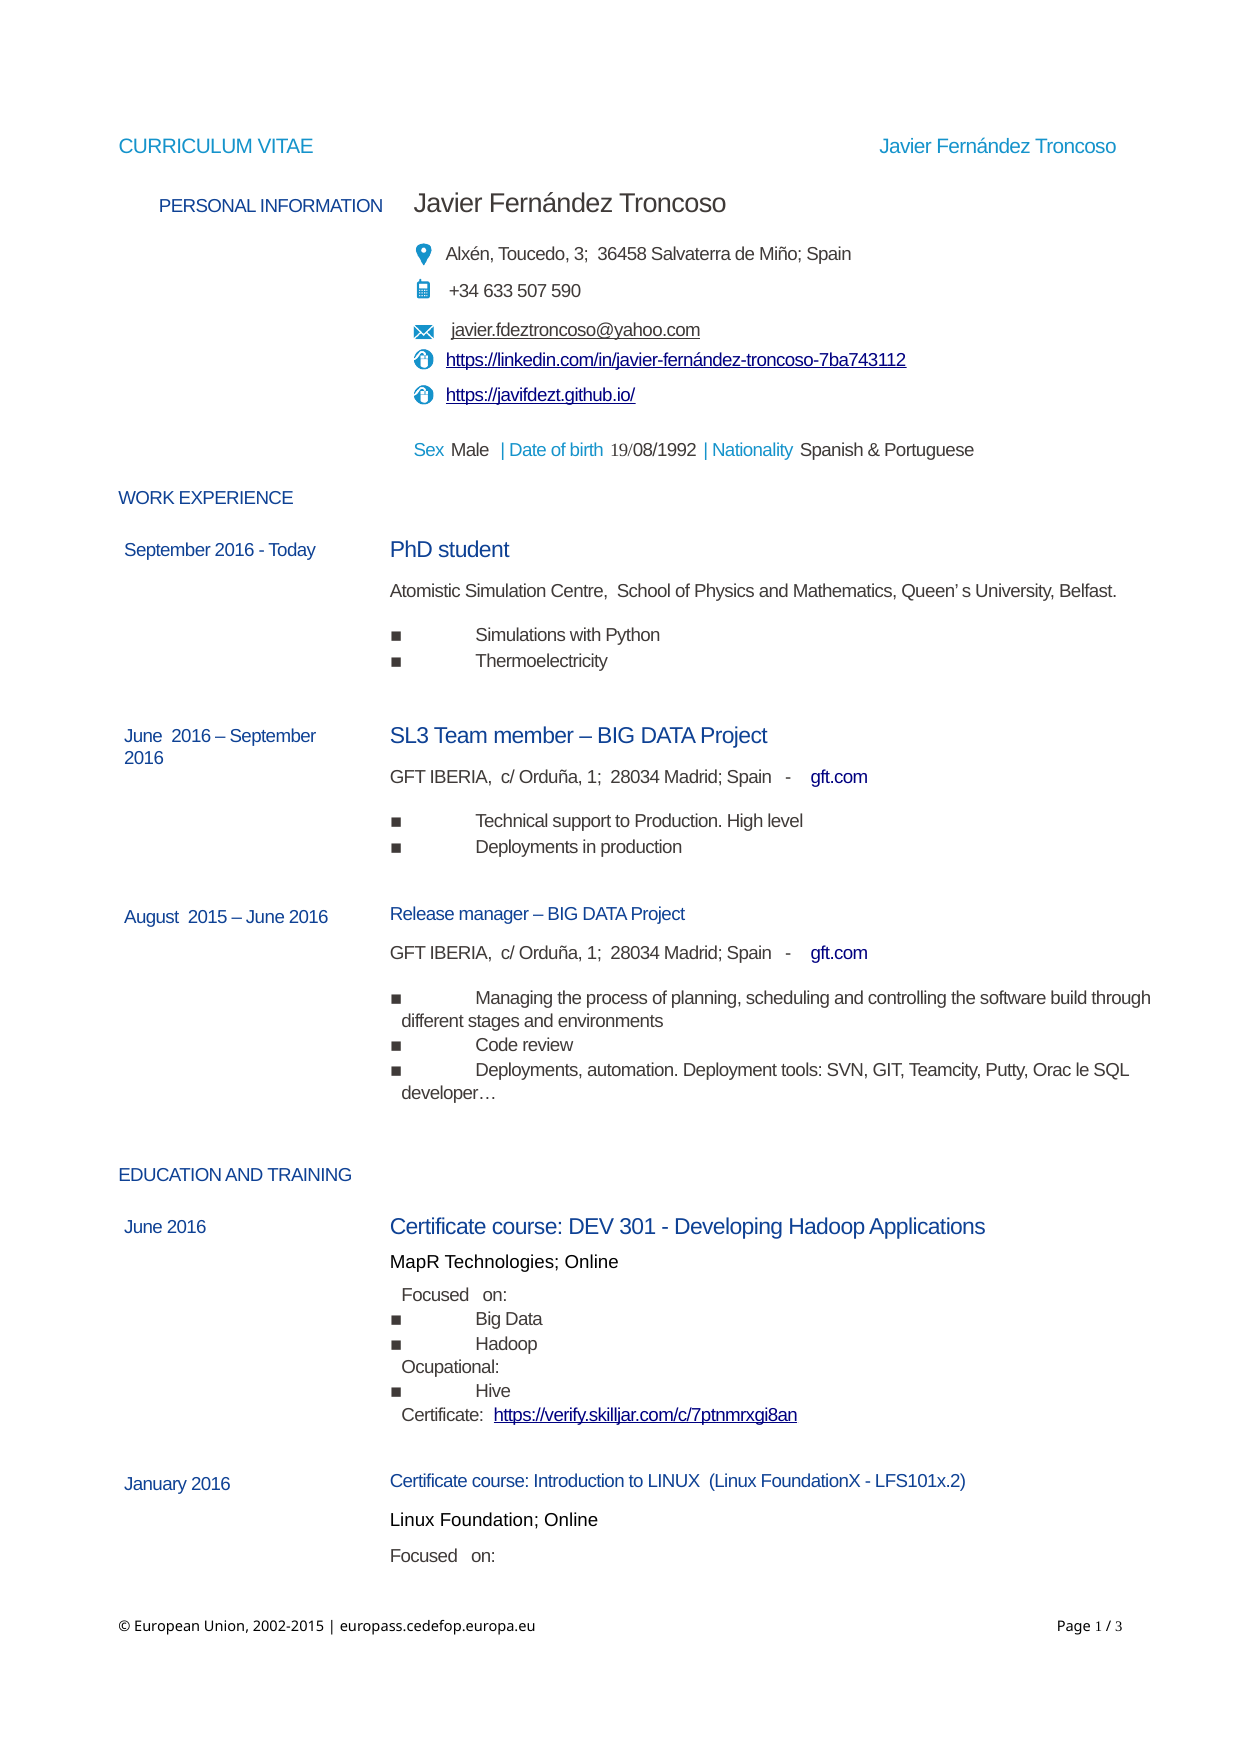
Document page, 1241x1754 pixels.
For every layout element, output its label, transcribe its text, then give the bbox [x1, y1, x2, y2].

table_cell Atomistic Simulation Centre, School of Physics and Mathematics, Queen’ s University, Belfast. [384, 568, 1157, 616]
picture [413, 384, 434, 405]
table_cell GFT IBERIA, c/ Orduña, 1; 28034 Madrid; Spain - gft.com [384, 930, 1157, 978]
picture [413, 277, 434, 299]
table_cell Focused on: Linux Certificate: https://verify.edx.org/cert/807a017bc17e43beb3b84556dc4d6655 https://s3.amazonaws.com/verify.edx.org/downloads/12f5fef76cdb44759afb3434ba788647/Certificate.pdf [384, 1539, 1157, 1572]
table_cell June 2016 – September 2016 [118, 716, 384, 897]
table_cell https://javifdezt.github.io/ [413, 384, 1199, 419]
table_cell [384, 679, 1157, 716]
subtitle EDUCATION AND TRAINING [118, 1164, 1093, 1186]
table_cell Technical support to Production. High level Deployments in production [384, 802, 1157, 864]
table_header Javier Fernández Troncoso [413, 188, 1199, 219]
table_cell [118, 243, 413, 466]
table_cell [384, 864, 1157, 897]
table_cell MapR Technologies; Online [384, 1245, 1157, 1278]
table_cell [118, 219, 1199, 242]
table_cell Alxén, Toucedo, 3; 36458 Salvaterra de Miño; Spain [413, 243, 1199, 278]
table_header June 2016 [118, 1207, 384, 1464]
subtitle WORK EXPERIENCE [118, 487, 1093, 509]
table_cell Simulations with Python Thermoelectricity [384, 616, 1157, 678]
table_cell Managing the process of planning, scheduling and controlling the software build through different stages and environments Code review Deployments, automation. Deployment tools: SVN, GIT, Teamcity, Putty, Orac le SQL developer… [384, 978, 1157, 1109]
table_cell SL3 Team member – BIG DATA Project [384, 716, 1157, 754]
table_header PhD student [384, 530, 1157, 568]
table_cell August 2015 – June 2016 [118, 898, 384, 1142]
table_cell Certificate course: Introduction to LINUX (Linux FoundationX - LFS101x.2) [384, 1464, 1157, 1497]
table_cell Release manager – BIG DATA Project [384, 898, 1157, 930]
table_cell Focused on: Big Data Hadoop Ocupational: Hive Certificate: https://verify.skilljar.com/c/7ptnmrxgi8an [384, 1278, 1157, 1431]
table_cell +34 633 507 590 [413, 278, 1199, 313]
picture [413, 319, 434, 343]
table_cell January 2016 [118, 1464, 384, 1572]
table_cell [384, 1431, 1157, 1464]
table_cell Linux Foundation; Online [384, 1497, 1157, 1539]
table_cell Sex Male | Date of birth 19/08/1992 | Nationality Spanish & Portuguese [413, 420, 1199, 466]
table_cell [384, 1109, 1157, 1142]
table_header September 2016 - Today [118, 530, 384, 568]
table_cell https://linkedin.com/in/javier-fernández-troncoso-7ba743112 [413, 349, 1199, 384]
table_cell GFT IBERIA, c/ Orduña, 1; 28034 Madrid; Spain - gft.com [384, 754, 1157, 802]
table_cell [118, 568, 384, 716]
table_cell javier.fdeztroncoso@yahoo.com [413, 313, 1199, 349]
table_header PERSONAL INFORMATION [118, 188, 413, 219]
picture [413, 348, 434, 370]
table_header Certificate course: DEV 301 - Developing Hadoop Applications [384, 1207, 1157, 1245]
picture [413, 242, 434, 266]
